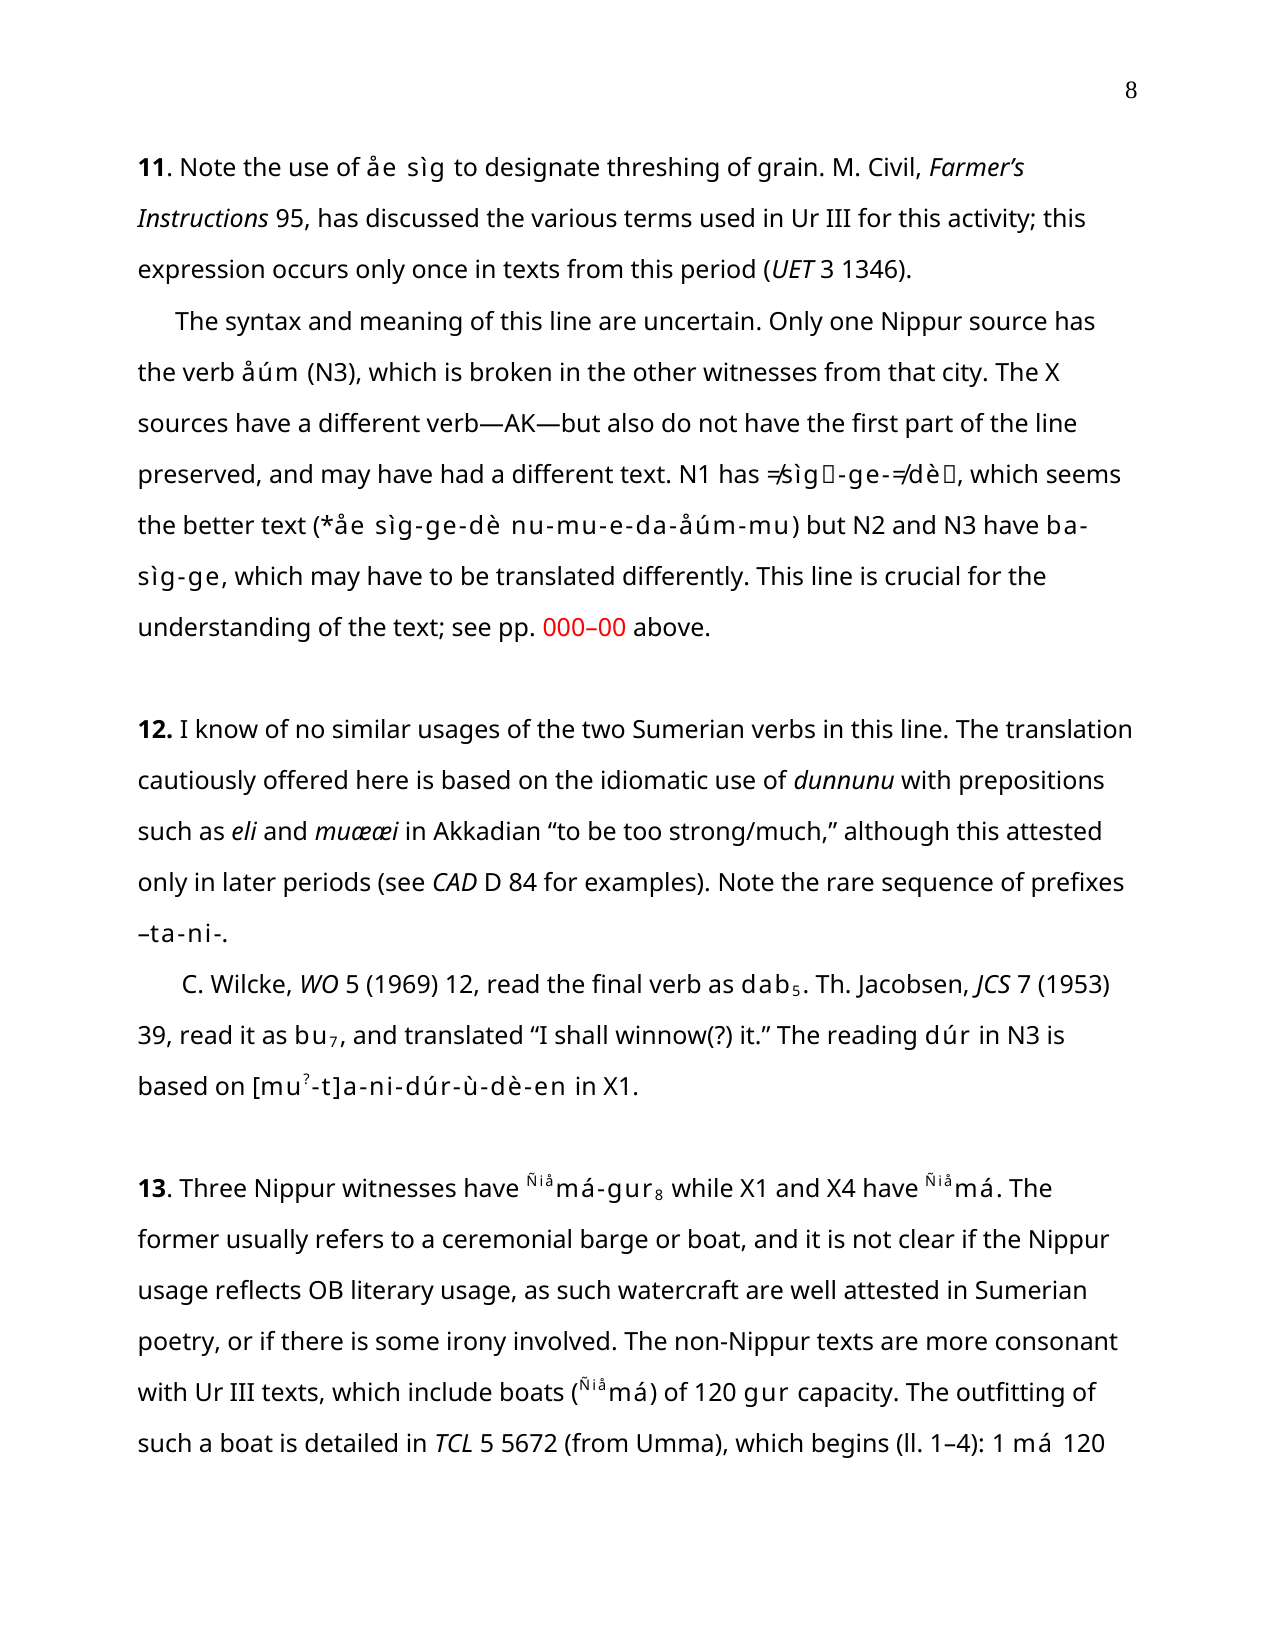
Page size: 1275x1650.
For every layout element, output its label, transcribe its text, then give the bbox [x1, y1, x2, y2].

text 13. Three Nippur witnesses have Ñiåmá-gur8 while X1 and X4 have Ñiåmá. The former usually refers to a ceremonial barge or boat, and it is not clear if the Nippur usage reflects OB literary usage, as such watercraft are well attested in Sumerian poetry, or if there is some irony involved. The non-Nippur texts are more consonant with Ur III texts, which include boats (Ñiåmá) of 120 gur capacity. The outfitting of such a boat is detailed in TCL 5 5672 (from Umma), which begins (ll. 1–4): 1 má 120 [137, 1171, 1138, 1460]
text 12. I know of no similar usages of the two Sumerian verbs in this line. The translation cautiously offered here is based on the idiomatic use of dunnunu with prepositions such as eli and muææi in Akkadian “to be too strong/much,” although this attested only in later periods (see CAD D 84 for examples). Note the rare sequence of prefixes –ta-ni-. [137, 711, 1138, 950]
text The syntax and meaning of this line are uncertain. Only one Nippur source has the verb åúm (N3), which is broken in the other witnesses from that city. The X sources have a different verb—AK—but also do not have the first part of the line preserved, and may have had a different text. N1 has ≠sìg-ge-≠dè, which seems the better text (*åe sìg-ge-dè nu-mu-e-da-åúm-mu) but N2 and N3 have ba-sìg-ge, which may have to be translated differently. This line is crucial for the understanding of the text; see pp. 000–00 above. [137, 303, 1138, 643]
text C. Wilcke, WO 5 (1969) 12, read the final verb as dab5. Th. Jacobsen, JCS 7 (1953) 39, read it as bu7, and translated “I shall ­winnow(?) it.” The reading dúr in N3 is based on [mu?-t]a-ni-dúr-ù-dè-en in X1. [137, 967, 1138, 1103]
text 11. Note the use of åe sìg to designate threshing of grain. M. Civil, Farmer’s Instructions 95, has discussed the various terms used in Ur III for this activity; this expression occurs only once in texts from this period (UET 3 1346). [137, 150, 1138, 286]
